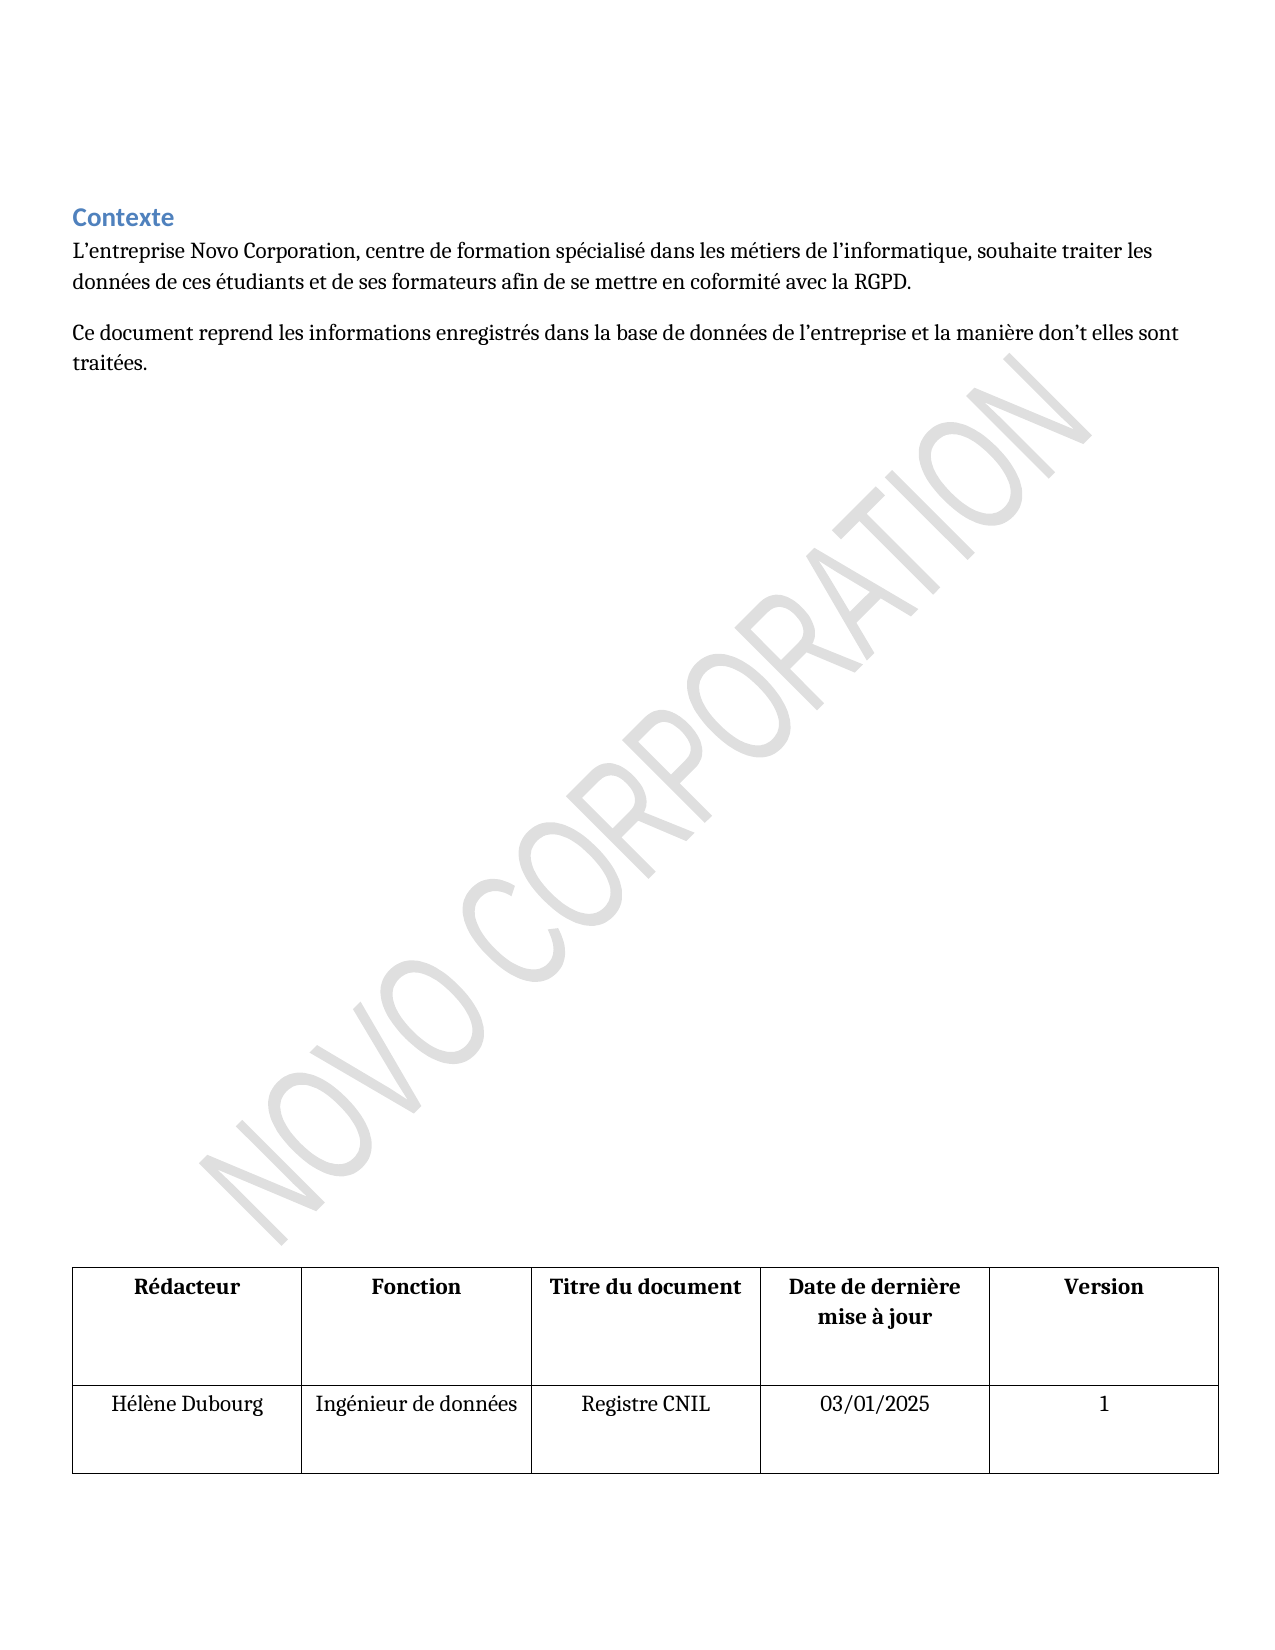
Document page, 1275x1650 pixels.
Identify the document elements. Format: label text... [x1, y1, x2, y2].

subtitle Contexte [72, 200, 1219, 233]
text Ce document reprend les informations enregistrés dans la base de données de l’entreprise et la manière don’t elles sont traitées. [72, 319, 1219, 376]
text L’entreprise Novo Corporation, centre de formation spécialisé dans les métiers de l’informatique, souhaite traiter les données de ces étudiants et de ses formateurs afin de se mettre en coformité avec la RGPD. [72, 238, 1219, 295]
